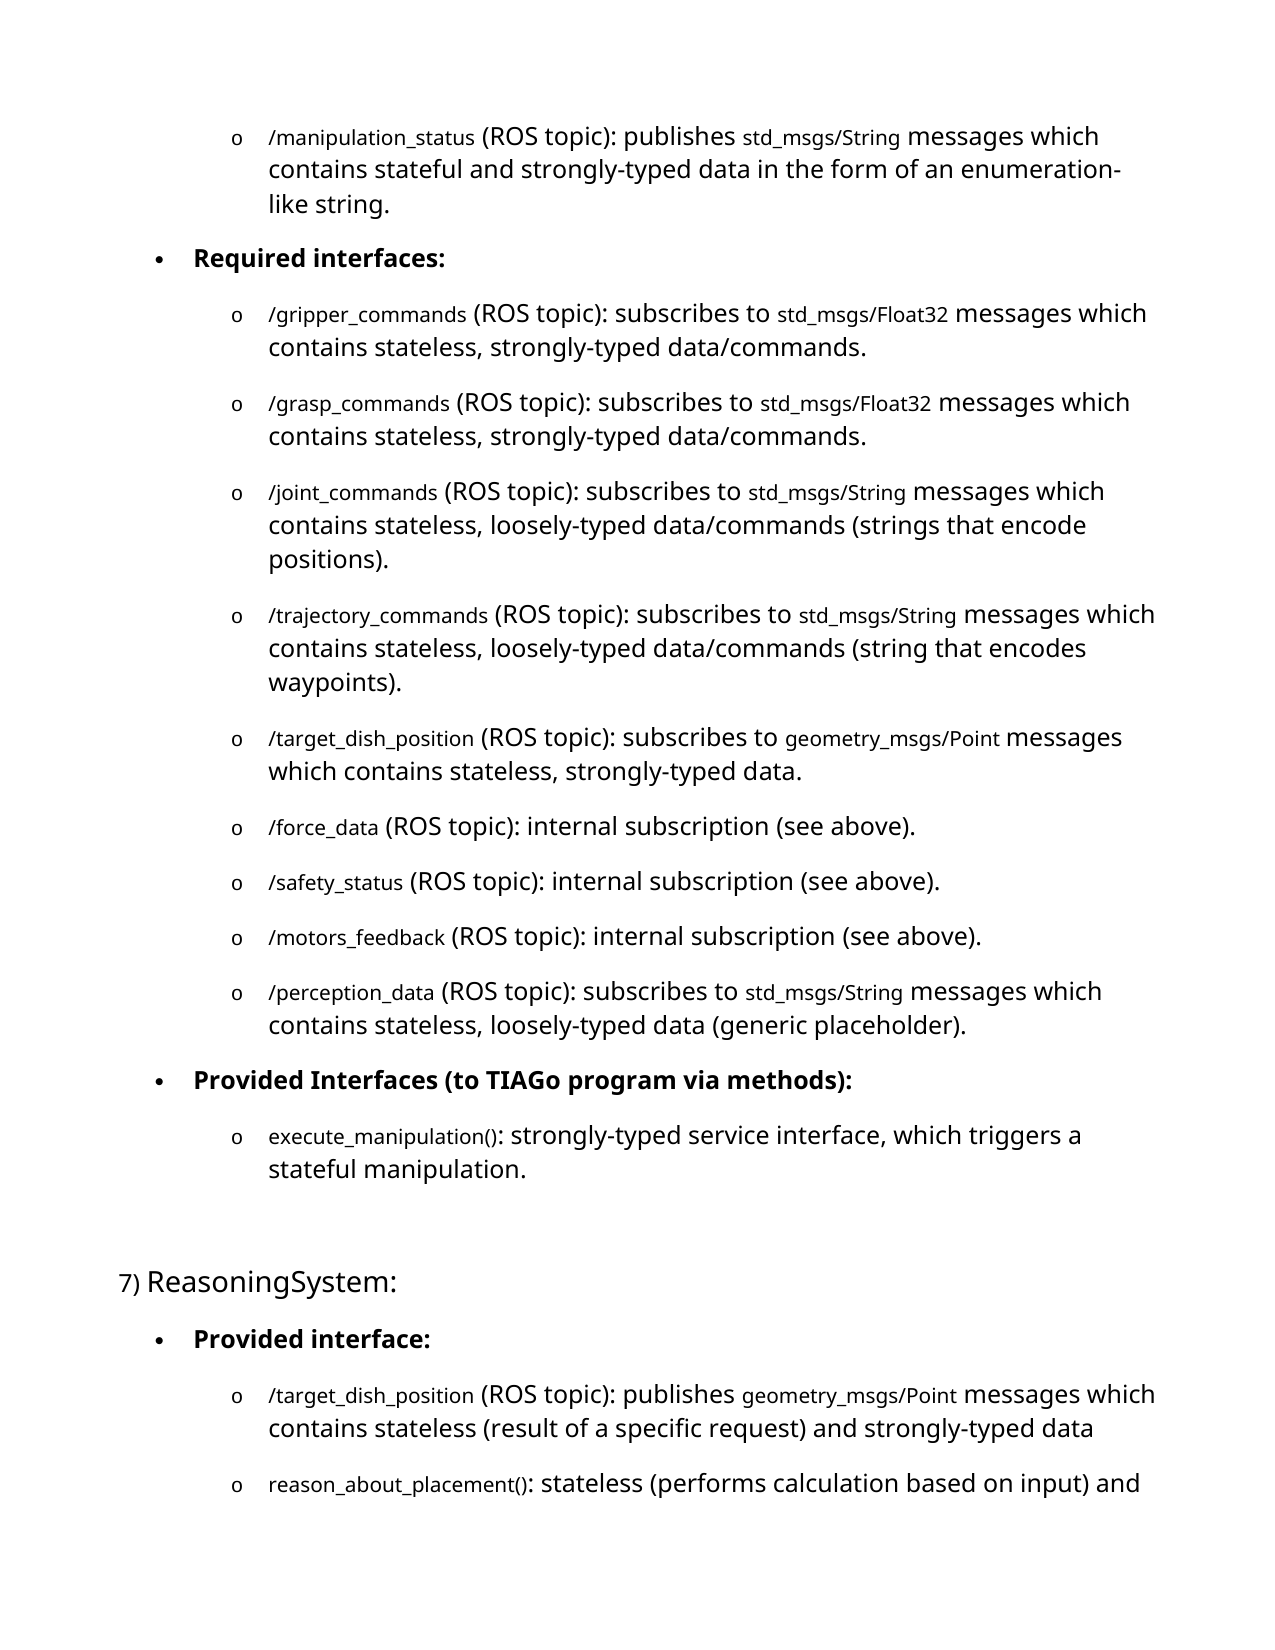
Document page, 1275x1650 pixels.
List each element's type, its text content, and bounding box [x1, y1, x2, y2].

list reason_about_placement(): stateless (performs calculation based on input) and [231, 1466, 1157, 1500]
list /target_dish_position (ROS topic): publishes geometry_msgs/Point messages which contains stateless (result of a specific request) and strongly-typed data [231, 1377, 1157, 1445]
list /grasp_commands (ROS topic): subscribes to std_msgs/Float32 messages which contains stateless, strongly-typed data/commands. [231, 385, 1157, 453]
list /perception_data (ROS topic): subscribes to std_msgs/String messages which contains stateless, loosely-typed data (generic placeholder). [231, 974, 1157, 1042]
list /safety_status (ROS topic): internal subscription (see above). [231, 864, 1157, 898]
list /gripper_commands (ROS topic): subscribes to std_msgs/Float32 messages which contains stateless, strongly-typed data/commands. [231, 296, 1157, 364]
list Provided interface: [156, 1322, 1157, 1356]
list /target_dish_position (ROS topic): subscribes to geometry_msgs/Point messages which contains stateless, strongly-typed data. [231, 720, 1157, 788]
list /motors_feedback (ROS topic): internal subscription (see above). [231, 919, 1157, 953]
text 7) ReasoningSystem: [118, 1261, 1157, 1301]
list /trajectory_commands (ROS topic): subscribes to std_msgs/String messages which contains stateless, loosely-typed data/commands (string that encodes waypoints). [231, 597, 1157, 699]
list /joint_commands (ROS topic): subscribes to std_msgs/String messages which contains stateless, loosely-typed data/commands (strings that encode positions). [231, 474, 1157, 576]
list Provided Interfaces (to TIAGo program via methods): [156, 1063, 1157, 1097]
list Required interfaces: [156, 241, 1157, 275]
list /force_data (ROS topic): internal subscription (see above). [231, 809, 1157, 843]
list /manipulation_status (ROS topic): publishes std_msgs/String messages which contains stateful and strongly-typed data in the form of an enumeration-like string. [231, 118, 1157, 220]
list execute_manipulation(): strongly-typed service interface, which triggers a stateful manipulation. [231, 1117, 1157, 1186]
